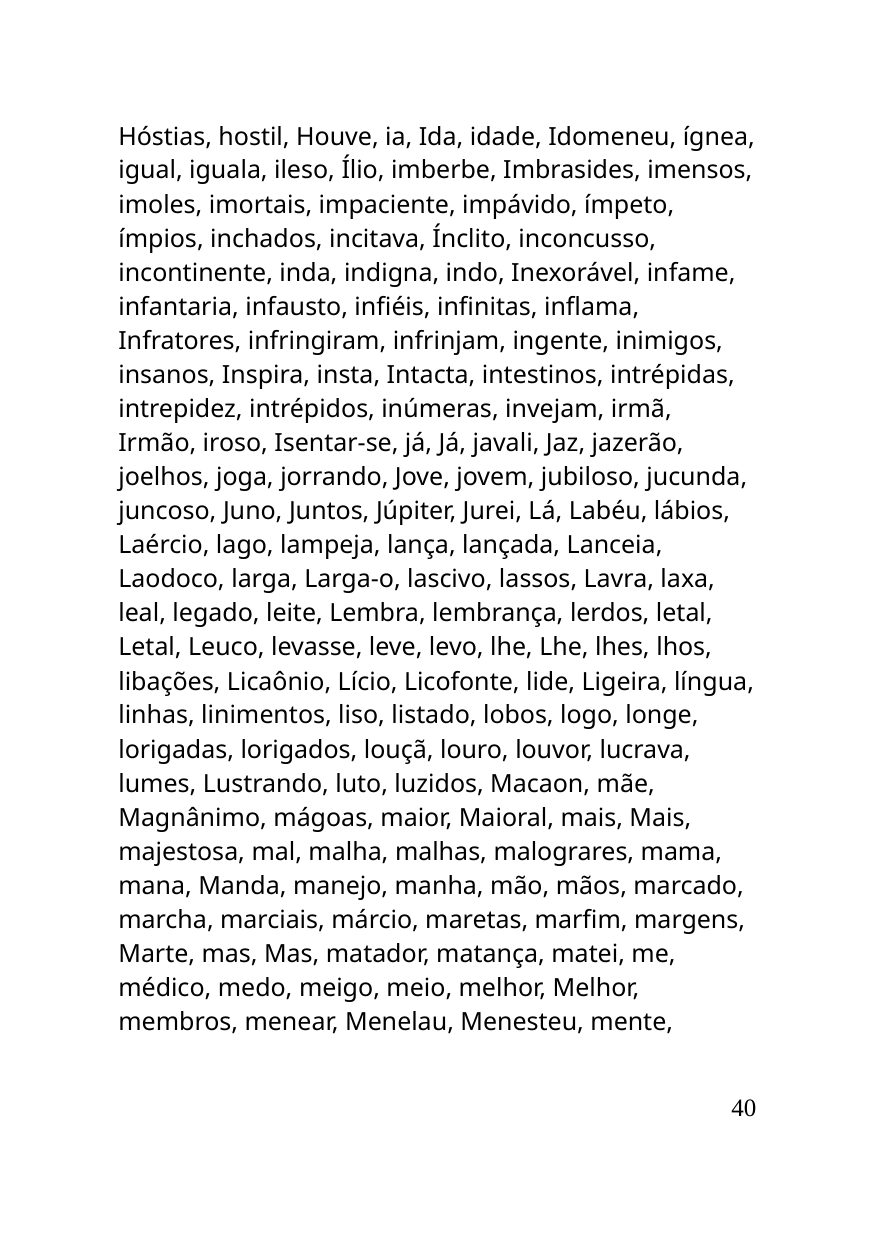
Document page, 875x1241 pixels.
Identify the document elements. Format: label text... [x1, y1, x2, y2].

text Hóstias, hostil, Houve, ia, Ida, idade, Idomeneu, ígnea, igual, iguala, ileso, Ílio, imberbe, Imbrasides, imensos, imoles, imortais, impaciente, impávido, ímpeto, ímpios, inchados, incitava, Ínclito, inconcusso, incontinente, inda, indigna, indo, Inexorável, infame, infantaria, infausto, infiéis, infinitas, inflama, Infratores, infringiram, infrinjam, ingente, inimigos, insanos, Inspira, insta, Intacta, intestinos, intrépidas, intrepidez, intrépidos, inúmeras, invejam, irmã, Irmão, iroso, Isentar-se, já, Já, javali, Jaz, jazerão, joelhos, joga, jorrando, Jove, jovem, jubiloso, jucunda, juncoso, Juno, Juntos, Júpiter, Jurei, Lá, Labéu, lábios, Laércio, lago, lampeja, lança, lançada, Lanceia, Laodoco, larga, Larga-o, lascivo, lassos, Lavra, laxa, leal, legado, leite, Lembra, lembrança, lerdos, letal, Letal, Leuco, levasse, leve, levo, lhe, Lhe, lhes, lhos, libações, Licaônio, Lício, Licofonte, lide, Ligeira, língua, linhas, linimentos, liso, listado, lobos, logo, longe, lorigadas, lorigados, louçã, louro, louvor, lucrava, lumes, Lustrando, luto, luzidos, Macaon, mãe, Magnânimo, mágoas, maior, Maioral, mais, Mais, majestosa, mal, malha, malhas, malograres, mama, mana, Manda, manejo, manha, mão, mãos, marcado, marcha, marciais, márcio, maretas, marfim, margens, Marte, mas, Mas, matador, matança, matei, me, médico, medo, meigo, meio, melhor, Melhor, membros, menear, Menelau, Menesteu, mente, [118, 118, 756, 1038]
